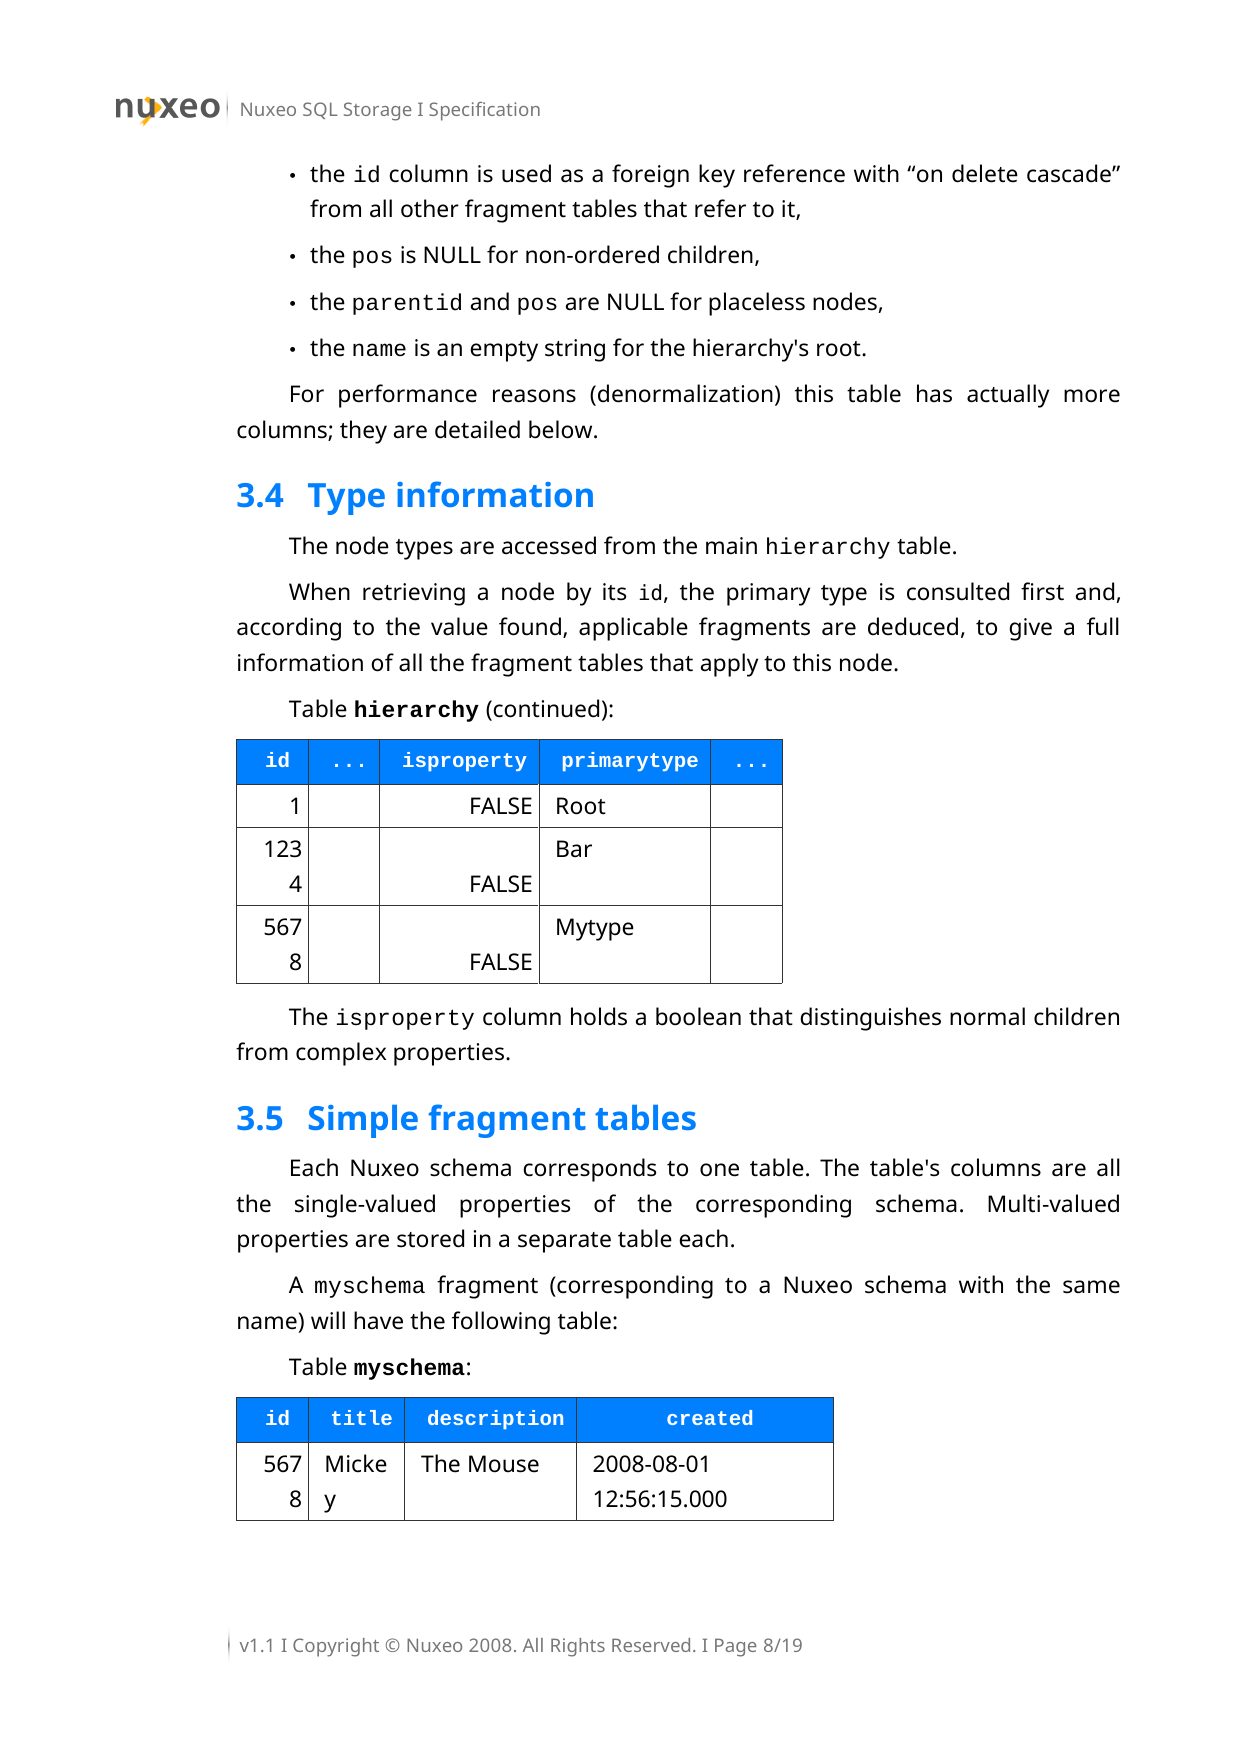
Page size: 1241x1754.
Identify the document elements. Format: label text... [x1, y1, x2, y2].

list the name is an empty string for the hierarchy's root. [289, 332, 1122, 363]
table_cell [711, 785, 782, 827]
table_cell [711, 906, 782, 983]
list the pos is NULL for non-ordered children, [289, 239, 1122, 271]
text When retrieving a node by its id, the primary type is consulted first and, according to the value found, applicable fragments are deduced, to give a full information of all the fragment tables that apply to this node. [236, 576, 1122, 678]
table_cell Root [540, 785, 710, 827]
table_header ... [309, 740, 379, 784]
table_cell [711, 828, 782, 905]
text A myschema fragment (corresponding to a Nuxeo schema with the same name) will have the following table: [236, 1269, 1122, 1336]
title Table myschema: [236, 1350, 1122, 1382]
table_cell FALSE [380, 828, 538, 905]
table_cell Mickey [309, 1443, 404, 1520]
table_header primarytype [540, 740, 710, 784]
table_cell Mytype [540, 906, 710, 983]
picture [213, 1624, 232, 1666]
table_header description [405, 1398, 576, 1442]
table_cell 5678 [237, 1443, 308, 1520]
text For performance reasons (denormalization) this table has actually more columns; they are detailed below. [236, 378, 1122, 445]
table_cell 5678 [237, 906, 308, 983]
title Table hierarchy (continued): [236, 692, 1122, 724]
table_cell [309, 828, 379, 905]
table_header id [237, 740, 308, 784]
table_cell The Mouse [405, 1443, 576, 1520]
table_cell 1 [237, 785, 308, 827]
table_cell [309, 785, 379, 827]
subtitle Type information [236, 472, 1122, 518]
table_cell [309, 906, 379, 983]
table_cell FALSE [380, 785, 538, 827]
table_cell 1234 [237, 828, 308, 905]
text The isproperty column holds a boolean that distinguishes normal children from complex properties. [236, 1000, 1122, 1067]
list the parentid and pos are NULL for placeless nodes, [289, 286, 1122, 317]
table_cell Bar [540, 828, 710, 905]
table_cell FALSE [380, 906, 538, 983]
table_header isproperty [380, 740, 538, 784]
table_header created [577, 1398, 833, 1442]
table_header ... [711, 740, 782, 784]
table_header title [309, 1398, 404, 1442]
subtitle Simple fragment tables [236, 1094, 1122, 1141]
text The node types are accessed from the main hierarchy table. [236, 530, 1122, 561]
table_header id [237, 1398, 308, 1442]
list the id column is used as a foreign key reference with “on delete cascade” from all other fragment tables that refer to it, [289, 158, 1122, 224]
text Each Nuxeo schema corresponds to one table. The table's columns are all the single-valued properties of the corresponding schema. Multi-valued properties are stored in a separate table each. [236, 1152, 1122, 1254]
table_cell 2008-08-01 12:56:15.000 [577, 1443, 833, 1520]
picture [116, 88, 228, 128]
